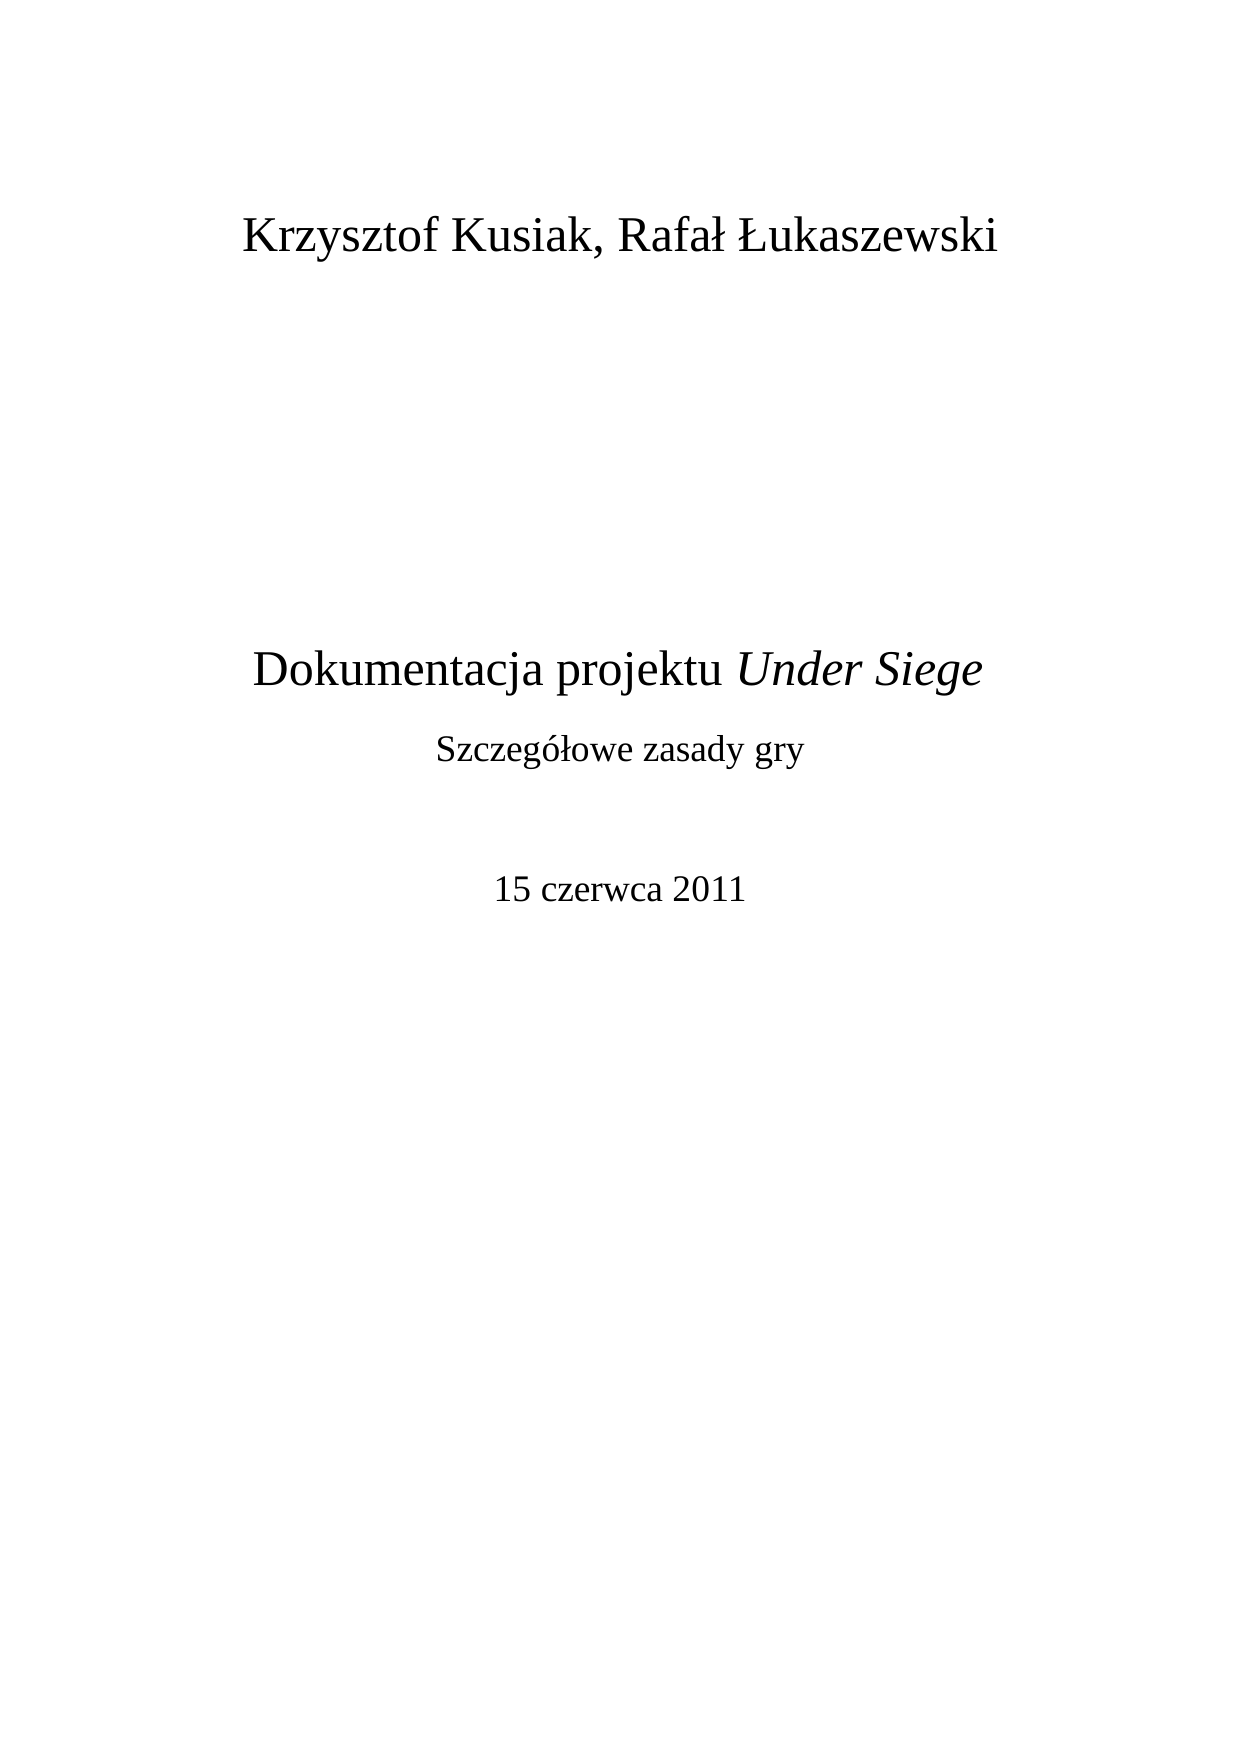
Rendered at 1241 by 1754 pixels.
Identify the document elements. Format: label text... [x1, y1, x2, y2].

text Dokumentacja projektu Under Siege [118, 639, 1122, 697]
text Szczegółowe zasady gry [118, 726, 1122, 769]
text 15 czerwca 2011 [118, 866, 1122, 909]
text Krzysztof Kusiak, Rafał Łukaszewski [118, 205, 1122, 262]
